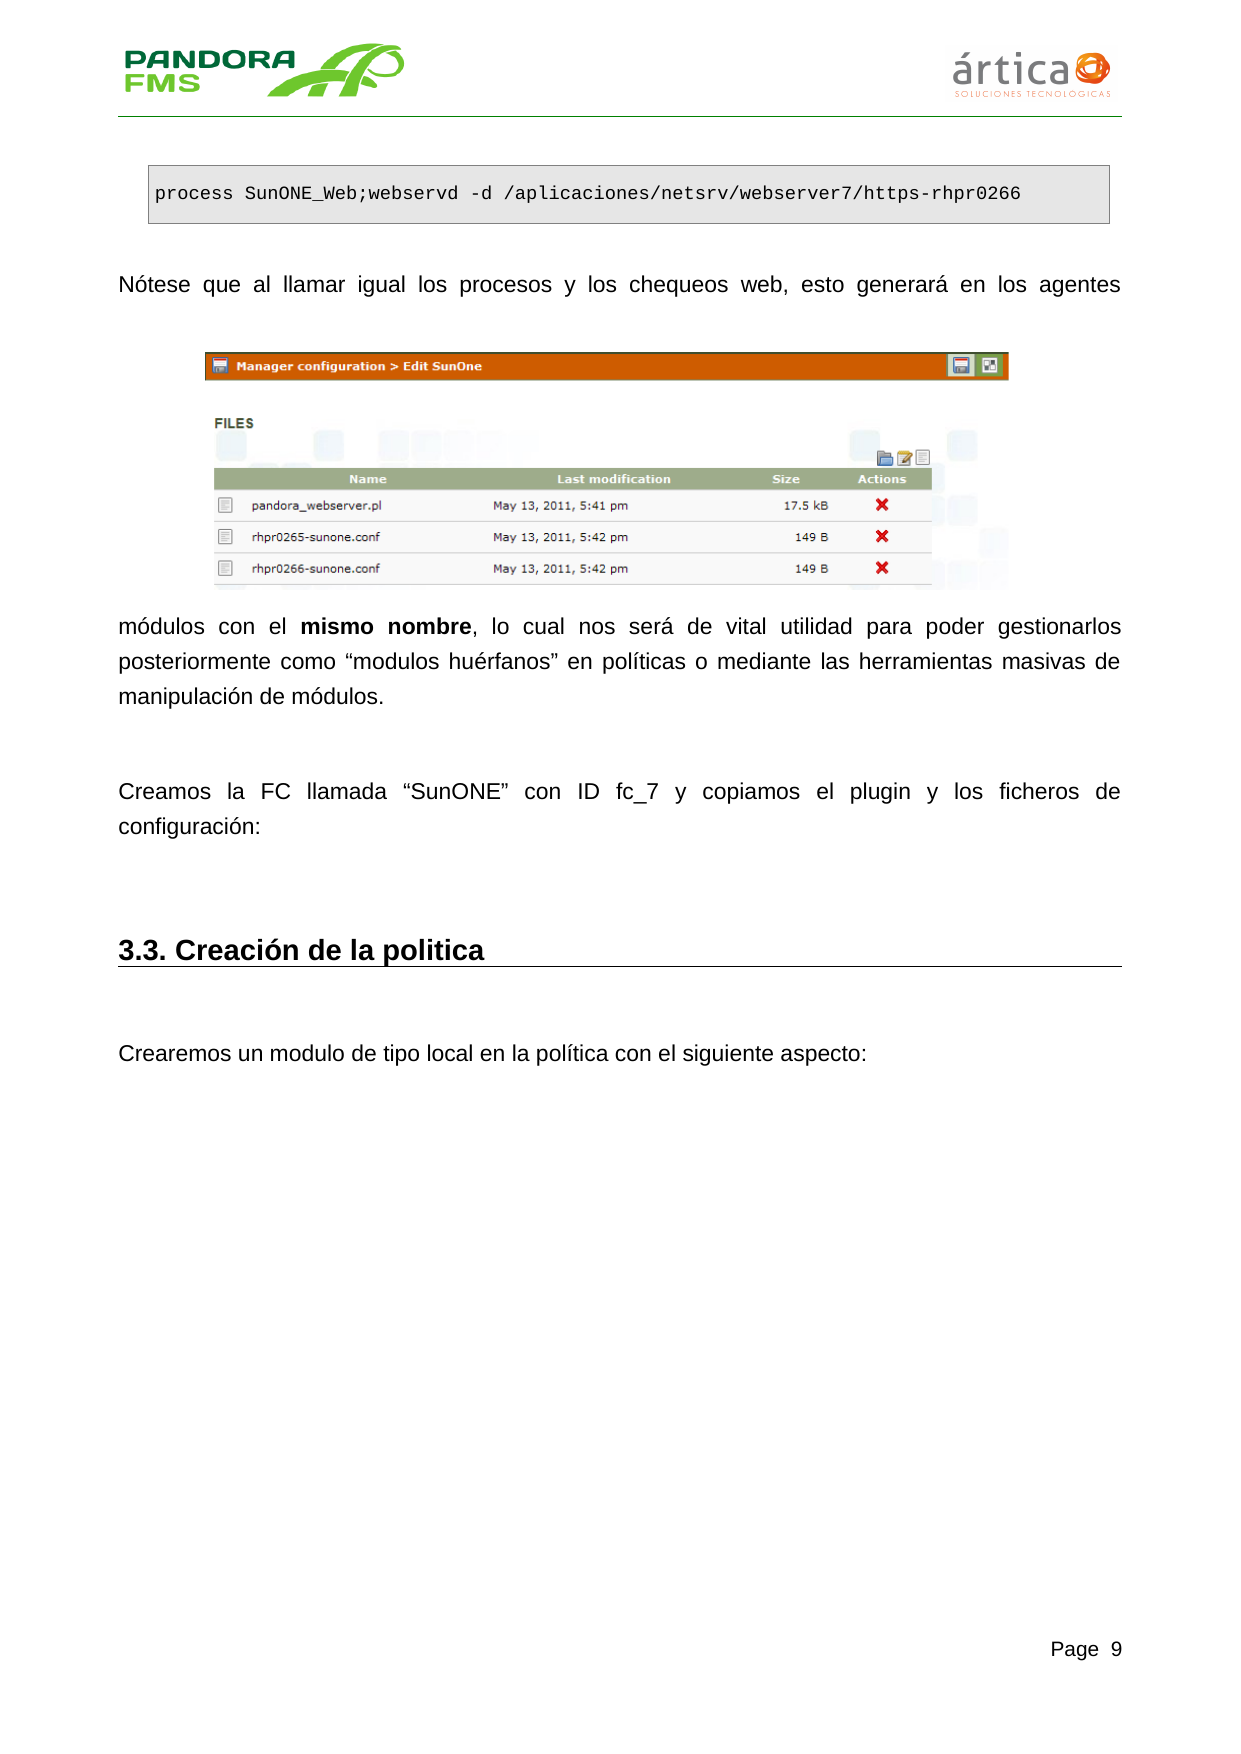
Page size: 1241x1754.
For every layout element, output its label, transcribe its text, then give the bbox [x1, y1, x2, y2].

text process SunONE_Web;webservd -d /aplicaciones/netsrv/webserver7/https-rhpr0266 [149, 166, 1109, 223]
subtitle Creación de la politica [118, 933, 1122, 966]
picture [118, 39, 409, 97]
text Nótese que al llamar igual los procesos y los chequeos web, esto generará en los agentes módulos con el mismo nombre, lo cual nos será de vital utilidad para poder gestionarlos posteriormente como “modulos huérfanos” en políticas o mediante las herramientas masivas de manipulación de módulos. [118, 271, 1122, 709]
text Creamos la FC llamada “SunONE” con ID fc_7 y copiamos el plugin y los ficheros de configuración: [118, 778, 1122, 839]
picture [205, 352, 1009, 590]
text Crearemos un modulo de tipo local en la política con el siguiente aspecto: [118, 1040, 1122, 1066]
picture [945, 45, 1118, 102]
